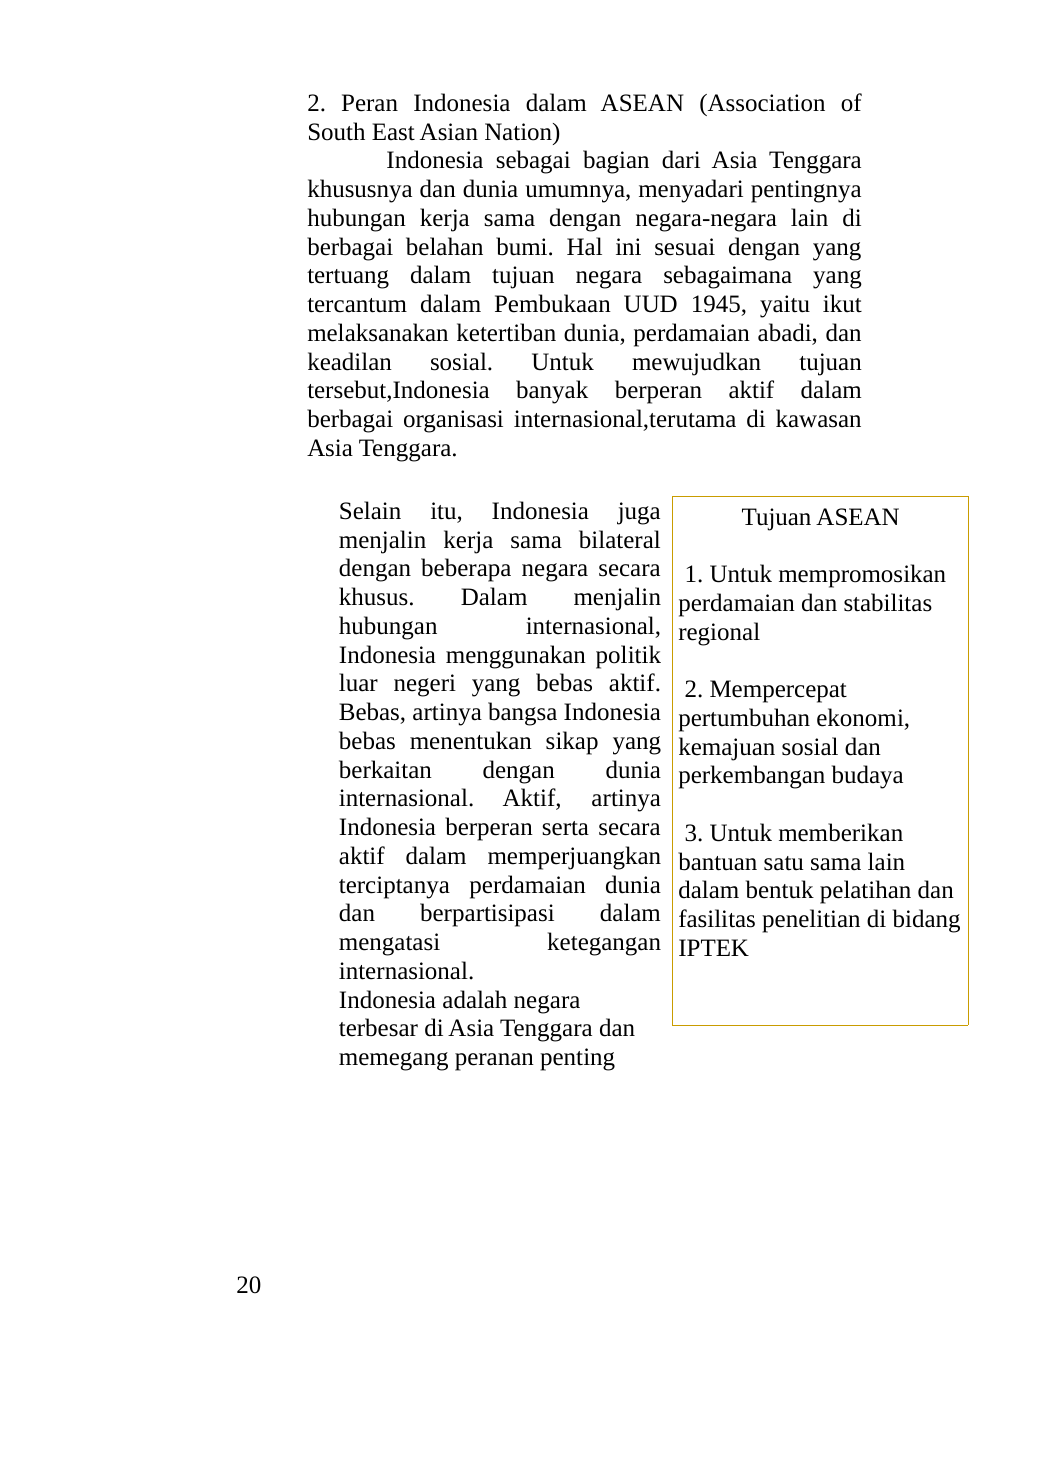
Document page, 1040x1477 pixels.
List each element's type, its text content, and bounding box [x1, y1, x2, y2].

table_header Selain itu, Indonesia juga menjalin kerja sama bilateral dengan beberapa negara secara khusus. Dalam menjalin hubungan internasional, Indonesia menggunakan politik luar negeri yang bebas aktif. Bebas, artinya bangsa Indonesia bebas menentukan sikap yang berkaitan dengan dunia internasional. Aktif, artinya Indonesia berperan serta secara aktif dalam memperjuangkan terciptanya perdamaian dunia dan berpartisipasi dalam mengatasi ketegangan internasional. Indonesia adalah negara terbesar di Asia Tenggara dan memegang peranan penting [262, 490, 667, 1106]
text Indonesia sebagai bagian dari Asia Tenggara khususnya dan dunia umumnya, menyadari pentingnya hubungan kerja sama dengan negara-negara lain di berbagai belahan bumi. Hal ini sesuai dengan yang tertuang dalam tujuan negara sebagaimana yang tercantum dalam Pembukaan UUD 1945, yaitu ikut melaksanakan ketertiban dunia, perdamaian abadi, dan keadilan sosial. Untuk mewujudkan tujuan tersebut,Indonesia banyak berperan aktif dalam berbagai organisasi internasional,terutama di kawasan Asia Tenggara. [307, 145, 862, 462]
text 2. Peran Indonesia dalam ASEAN (Association of South East Asian Nation) [307, 88, 862, 145]
table_header Tujuan ASEAN 1. Untuk mempromosikan perdamaian dan stabilitas regional 2. Mempercepat pertumbuhan ekonomi, kemajuan sosial dan perkembangan budaya 3. Untuk memberikan bantuan satu sama lain dalam bentuk pelatihan dan fasilitas penelitian di bidang IPTEK [673, 497, 968, 1025]
table_header [667, 490, 974, 1106]
